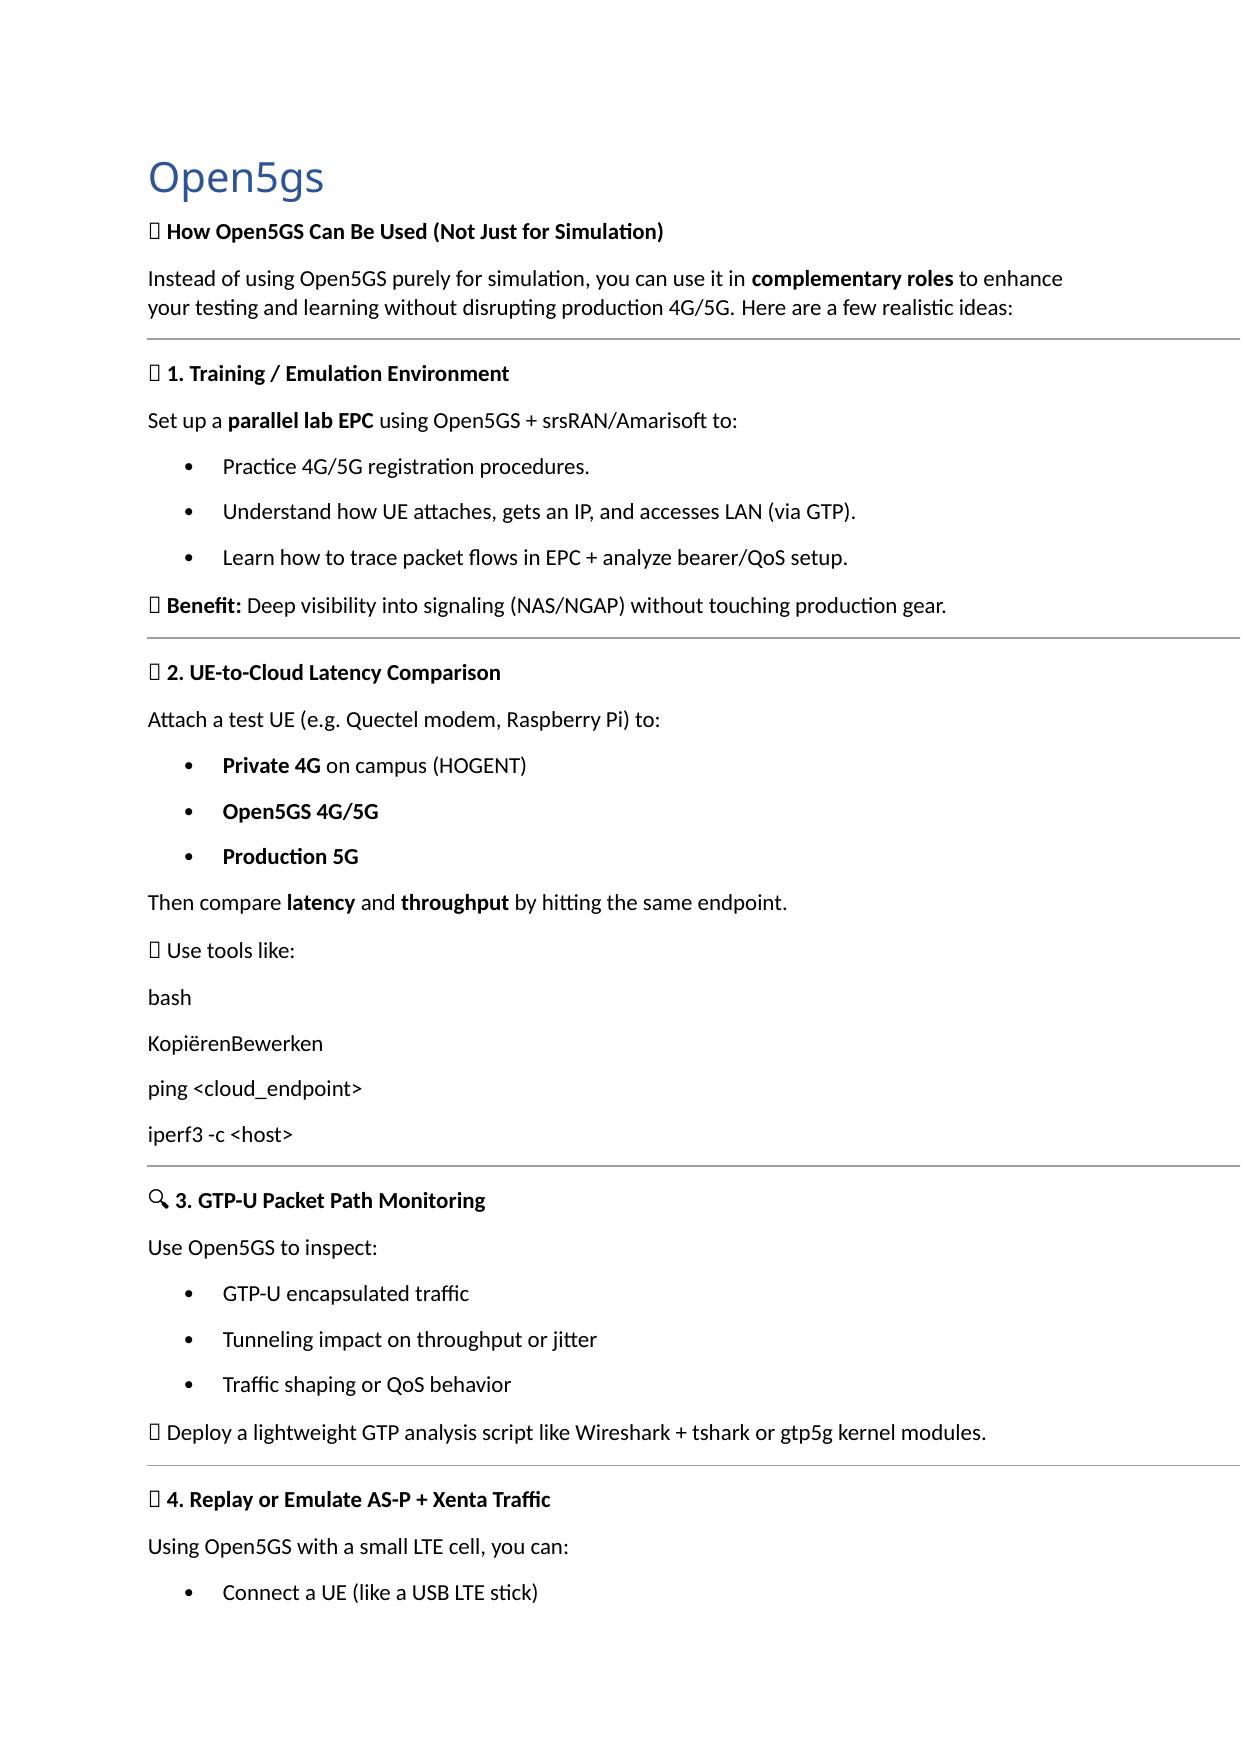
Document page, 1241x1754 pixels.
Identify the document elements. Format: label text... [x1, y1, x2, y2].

text 🧠 How Open5GS Can Be Used (Not Just for Simulation) [148, 215, 1093, 246]
text Attach a test UE (e.g. Quectel modem, Raspberry Pi) to: [148, 705, 1093, 733]
list Private 4G on campus (HOGENT) [185, 751, 1093, 779]
text 🧪 4. Replay or Emulate AS-P + Xenta Traffic [148, 1483, 1093, 1514]
text 📡 2. UE-to-Cloud Latency Comparison [148, 656, 1093, 687]
list GTP-U encapsulated traffic [185, 1279, 1093, 1307]
list Open5GS 4G/5G [185, 797, 1093, 825]
list Learn how to trace packet flows in EPC + analyze bearer/QoS setup. [185, 543, 1093, 571]
text KopiërenBewerken [148, 1029, 1093, 1057]
list Production 5G [185, 842, 1093, 871]
text ping <cloud_endpoint> [148, 1074, 1093, 1103]
list Traffic shaping or QoS behavior [185, 1370, 1093, 1398]
text Use Open5GS to inspect: [148, 1233, 1093, 1261]
text iperf3 -c <host> [148, 1120, 1093, 1148]
list Tunneling impact on throughput or jitter [185, 1325, 1093, 1353]
list Connect a UE (like a USB LTE stick) [185, 1578, 1093, 1606]
text Using Open5GS with a small LTE cell, you can: [148, 1532, 1093, 1561]
subtitle Open5gs [148, 148, 1093, 204]
list Understand how UE attaches, gets an IP, and accesses LAN (via GTP). [185, 497, 1093, 526]
text 💡 Use tools like: [148, 934, 1093, 965]
text Then compare latency and throughput by hitting the same endpoint. [148, 888, 1093, 916]
text bash [148, 983, 1093, 1011]
text Instead of using Open5GS purely for simulation, you can use it in complementary roles to enhance your testing and learning without disrupting production 4G/5G. Here are a few realistic ideas: [148, 264, 1093, 321]
text 🔄 1. Training / Emulation Environment [148, 357, 1093, 388]
text 💡 Benefit: Deep visibility into signaling (NAS/NGAP) without touching production gear. [148, 589, 1093, 620]
text 💡 Deploy a lightweight GTP analysis script like Wireshark + tshark or gtp5g kernel modules. [148, 1416, 1093, 1447]
text 🔍 3. GTP-U Packet Path Monitoring [148, 1184, 1093, 1215]
text Set up a parallel lab EPC using Open5GS + srsRAN/Amarisoft to: [148, 406, 1093, 434]
list Practice 4G/5G registration procedures. [185, 452, 1093, 480]
